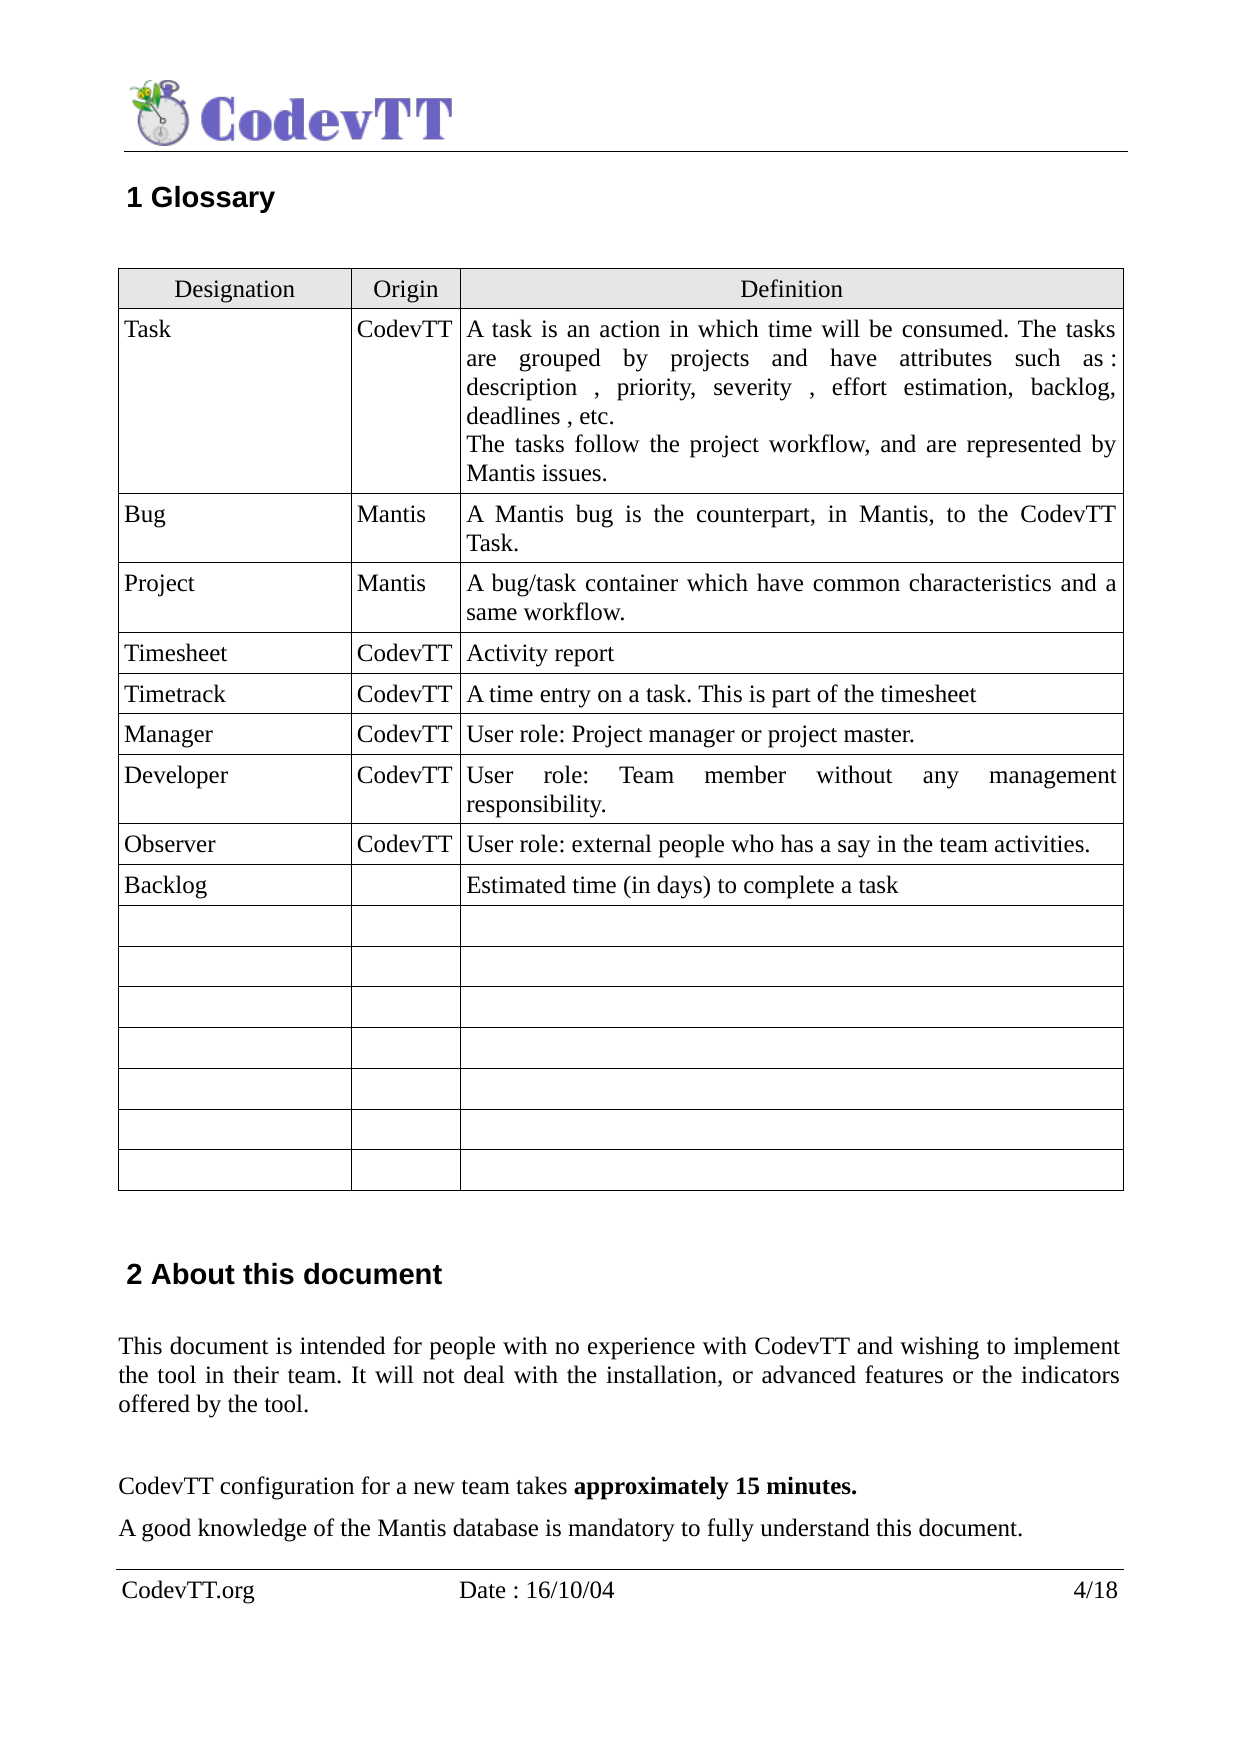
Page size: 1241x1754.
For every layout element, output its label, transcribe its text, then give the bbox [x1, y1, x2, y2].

table_cell [119, 1069, 351, 1108]
table_cell Activity report [461, 633, 1123, 672]
table_cell [119, 947, 351, 986]
table_cell Bug [119, 494, 351, 562]
table_cell A bug/task container which have common characteristics and a same workflow. [461, 563, 1123, 632]
table_cell [119, 1150, 351, 1190]
table_cell User role: Team member without any management responsibility. [461, 755, 1123, 823]
subtitle Glossary [118, 180, 1122, 214]
table_cell [461, 1110, 1123, 1149]
table_cell [352, 906, 460, 946]
table_cell CodevTT [352, 824, 460, 864]
table_cell Mantis [352, 494, 460, 562]
table_cell [119, 906, 351, 946]
table_cell [352, 1150, 460, 1190]
subtitle About this document [118, 1257, 1122, 1290]
table_cell [461, 947, 1123, 986]
table_header Designation [119, 269, 351, 308]
table_cell Manager [119, 714, 351, 754]
table_cell A time entry on a task. This is part of the timesheet [461, 674, 1123, 713]
table_cell A Mantis bug is the counterpart, in Mantis, to the CodevTT Task. [461, 494, 1123, 562]
table_cell Observer [119, 824, 351, 864]
table_header Definition [461, 269, 1123, 308]
table_cell A task is an action in which time will be consumed. The tasks are grouped by projects and have attributes such as : description , priority, severity , effort estimation, backlog, deadlines , etc. The tasks follow the project workflow, and are represented by Mantis issues. [461, 309, 1123, 493]
table_cell [119, 987, 351, 1027]
text CodevTT configuration for a new team takes approximately 15 minutes. [118, 1471, 1122, 1500]
table_cell [119, 1028, 351, 1068]
table_cell [352, 1069, 460, 1108]
text A good knowledge of the Mantis database is mandatory to fully understand this document. [118, 1513, 1122, 1541]
table_header Origin [352, 269, 460, 308]
table_cell [461, 1028, 1123, 1068]
picture [129, 80, 453, 146]
table_cell [461, 1069, 1123, 1108]
table_cell [352, 1028, 460, 1068]
table_cell CodevTT [352, 714, 460, 754]
table_cell [352, 865, 460, 905]
table_cell Backlog [119, 865, 351, 905]
table_cell User role: external people who has a say in the team activities. [461, 824, 1123, 864]
table_cell CodevTT [352, 633, 460, 672]
table_cell [461, 1150, 1123, 1190]
table_cell CodevTT [352, 309, 460, 493]
table_cell Mantis [352, 563, 460, 632]
table_cell Timetrack [119, 674, 351, 713]
table_cell [352, 947, 460, 986]
text This document is intended for people with no experience with CodevTT and wishing to implement the tool in their team. It will not deal with the installation, or advanced features or the indicators offered by the tool. [118, 1303, 1122, 1418]
table_cell User role: Project manager or project master. [461, 714, 1123, 754]
table_cell [352, 987, 460, 1027]
table_cell [119, 1110, 351, 1149]
table_cell Developer [119, 755, 351, 823]
table_cell Estimated time (in days) to complete a task [461, 865, 1123, 905]
table_cell [352, 1110, 460, 1149]
table_cell CodevTT [352, 755, 460, 823]
table_cell CodevTT [352, 674, 460, 713]
table_cell [461, 906, 1123, 946]
table_cell Task [119, 309, 351, 493]
table_cell Project [119, 563, 351, 632]
table_cell Timesheet [119, 633, 351, 672]
table_cell [461, 987, 1123, 1027]
